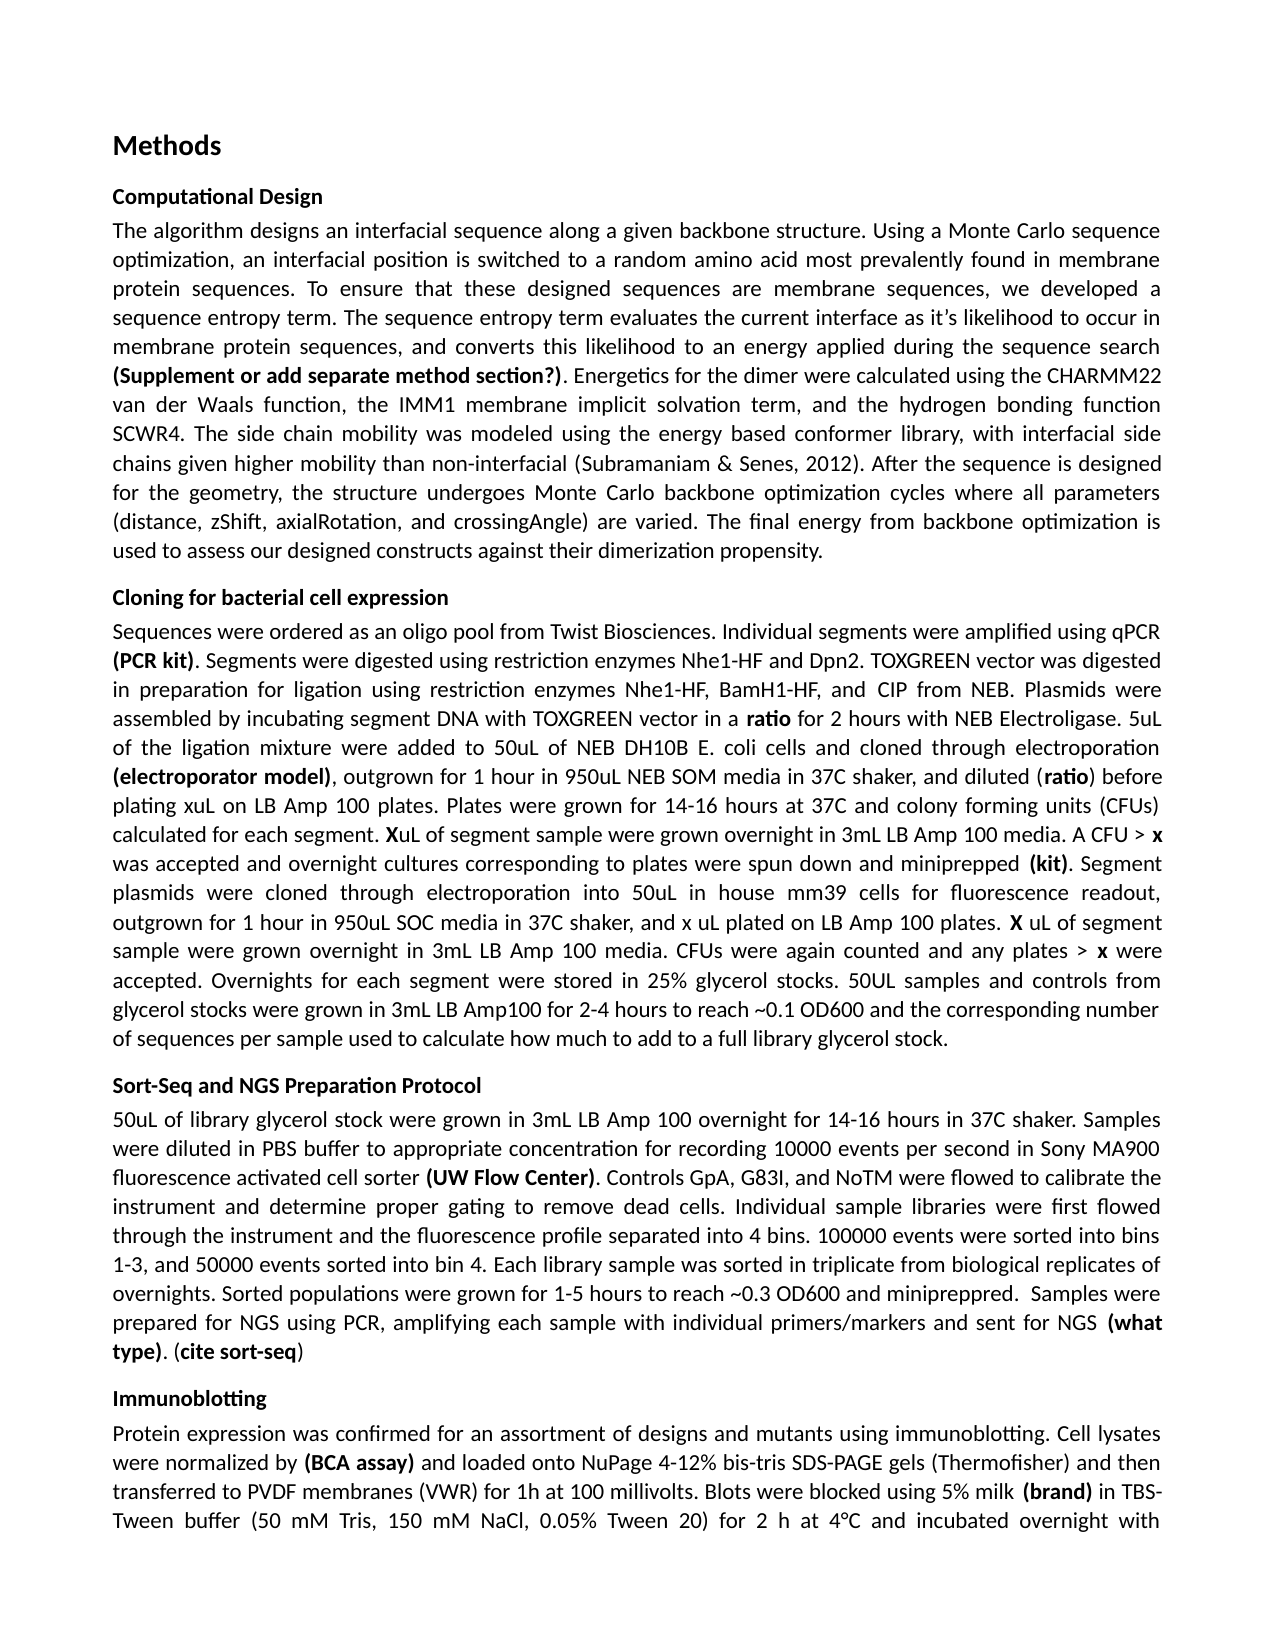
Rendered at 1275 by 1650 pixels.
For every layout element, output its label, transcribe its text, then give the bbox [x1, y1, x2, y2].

subtitle Sort-Seq and NGS Preparation Protocol [112, 1071, 1162, 1099]
subtitle Methods [112, 127, 1162, 163]
subtitle Immunoblotting [112, 1384, 1162, 1413]
subtitle Computational Design [112, 182, 1162, 210]
subtitle Cloning for bacterial cell expression [112, 583, 1162, 611]
text Sequences were ordered as an oligo pool from Twist Biosciences. Individual segments were amplified using qPCR (PCR kit). Segments were digested using restriction enzymes Nhe1-HF and Dpn2. TOXGREEN vector was digested in preparation for ligation using restriction enzymes Nhe1-HF, BamH1-HF, and CIP from NEB. Plasmids were assembled by incubating segment DNA with TOXGREEN vector in a ratio for 2 hours with NEB Electroligase. 5uL of the ligation mixture were added to 50uL of NEB DH10B E. coli cells and cloned through electroporation (electroporator model), outgrown for 1 hour in 950uL NEB SOM media in 37C shaker, and diluted (ratio) before plating xuL on LB Amp 100 plates. Plates were grown for 14-16 hours at 37C and colony forming units (CFUs) calculated for each segment. XuL of segment sample were grown overnight in 3mL LB Amp 100 media. A CFU > x was accepted and overnight cultures corresponding to plates were spun down and miniprepped (kit). Segment plasmids were cloned through electroporation into 50uL in house mm39 cells for fluorescence readout, outgrown for 1 hour in 950uL SOC media in 37C shaker, and x uL plated on LB Amp 100 plates. X uL of segment sample were grown overnight in 3mL LB Amp 100 media. CFUs were again counted and any plates > x were accepted. Overnights for each segment were stored in 25% glycerol stocks. 50UL samples and controls from glycerol stocks were grown in 3mL LB Amp100 for 2-4 hours to reach ~0.1 OD600 and the corresponding number of sequences per sample used to calculate how much to add to a full library glycerol stock. [112, 617, 1162, 1052]
text 50uL of library glycerol stock were grown in 3mL LB Amp 100 overnight for 14-16 hours in 37C shaker. Samples were diluted in PBS buffer to appropriate concentration for recording 10000 events per second in Sony MA900 fluorescence activated cell sorter (UW Flow Center). Controls GpA, G83I, and NoTM were flowed to calibrate the instrument and determine proper gating to remove dead cells. Individual sample libraries were first flowed through the instrument and the fluorescence profile separated into 4 bins. 100000 events were sorted into bins 1-3, and 50000 events sorted into bin 4. Each library sample was sorted in triplicate from biological replicates of overnights. Sorted populations were grown for 1-5 hours to reach ~0.3 OD600 and minipreppred. Samples were prepared for NGS using PCR, amplifying each sample with individual primers/markers and sent for NGS (what type). (cite sort-seq) [112, 1105, 1162, 1366]
text The algorithm designs an interfacial sequence along a given backbone structure. Using a Monte Carlo sequence optimization, an interfacial position is switched to a random amino acid most prevalently found in membrane protein sequences. To ensure that these designed sequences are membrane sequences, we developed a sequence entropy term. The sequence entropy term evaluates the current interface as it’s likelihood to occur in membrane protein sequences, and converts this likelihood to an energy applied during the sequence search (Supplement or add separate method section?). Energetics for the dimer were calculated using the CHARMM22 van der Waals function, the IMM1 membrane implicit solvation term, and the hydrogen bonding function SCWR4. The side chain mobility was modeled using the energy based conformer library, with interfacial side chains given higher mobility than non-interfacial (Subramaniam & Senes, 2012). After the sequence is designed for the geometry, the structure undergoes Monte Carlo backbone optimization cycles where all parameters (distance, zShift, axialRotation, and crossingAngle) are varied. The final energy from backbone optimization is used to assess our designed constructs against their dimerization propensity. [112, 216, 1162, 564]
text Protein expression was confirmed for an assortment of designs and mutants using immunoblotting. Cell lysates were normalized by (BCA assay) and loaded onto NuPage 4-12% bis-tris SDS-PAGE gels (Thermofisher) and then transferred to PVDF membranes (VWR) for 1h at 100 millivolts. Blots were blocked using 5% milk (brand) in TBS-Tween buffer (50 mM Tris, 150 mM NaCl, 0.05% Tween 20) for 2 h at 4°C and incubated overnight with [112, 1419, 1162, 1534]
